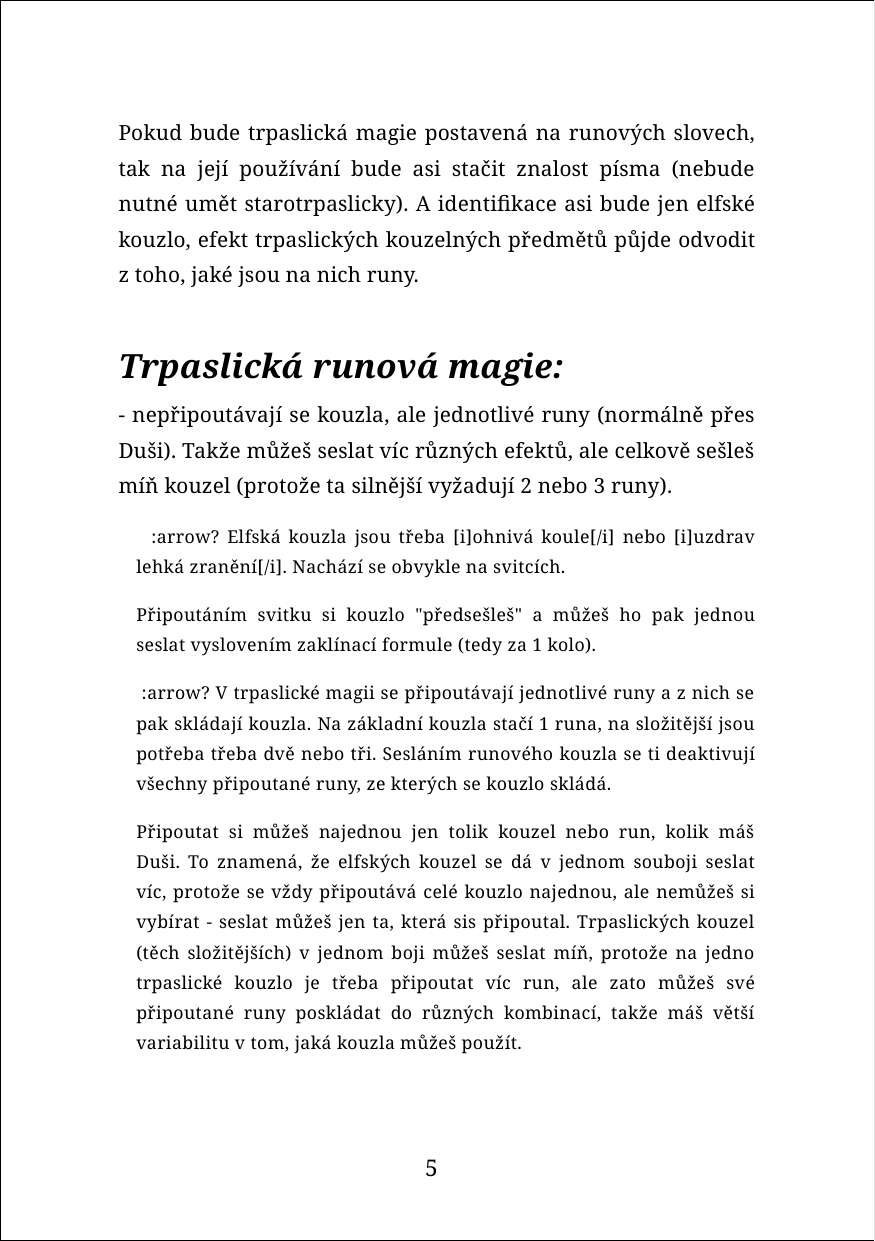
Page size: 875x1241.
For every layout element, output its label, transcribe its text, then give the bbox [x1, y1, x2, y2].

text - nepřipoutávají se kouzla, ale jednotlivé runy (normálně přes Duši). Takže můžeš seslat víc různých efektů, ale celkově sešleš míň kouzel (protože ta silnější vyžadují 2 nebo 3 runy). [118, 400, 756, 500]
text Připoutat si můžeš najednou jen tolik kouzel nebo run, kolik máš Duši. To znamená, že elfských kouzel se dá v jednom souboji seslat víc, protože se vždy připoutává celé kouzlo najednou, ale nemůžeš si vybírat - seslat můžeš jen ta, která sis připoutal. Trpaslických kouzel (těch složitějších) v jednom boji můžeš seslat míň, protože na jedno trpaslické kouzlo je třeba připoutat víc run, ale zato můžeš své připoutané runy poskládat do různých kombinací, takže máš větší variabilitu v tom, jaká kouzla můžeš použít. [136, 819, 756, 1055]
text :arrow? Elfská kouzla jsou třeba [i]ohnivá koule[/i] nebo [i]uzdrav lehká zranění[/i]. Nachází se obvykle na svitcích. [136, 524, 756, 579]
text Připoutáním svitku si kouzlo "předsešleš" a můžeš ho pak jednou seslat vyslovením zaklínací formule (tedy za 1 kolo). [136, 603, 756, 657]
text Pokud bude trpaslická magie postavená na runových slovech, tak na její používání bude asi stačit znalost písma (nebude nutné umět starotrpaslicky). A identifikace asi bude jen elfské kouzlo, efekt trpaslických kouzelných předmětů půjde odvodit z toho, jaké jsou na nich runy. [118, 118, 756, 289]
text :arrow? V trpaslické magii se připoutávají jednotlivé runy a z nich se pak skládají kouzla. Na základní kouzla stačí 1 runa, na složitější jsou potřeba třeba dvě nebo tři. Sesláním runového kouzla se ti deaktivují všechny připoutané runy, ze kterých se kouzlo skládá. [136, 681, 756, 796]
subtitle Trpaslická runová magie: [118, 343, 756, 388]
